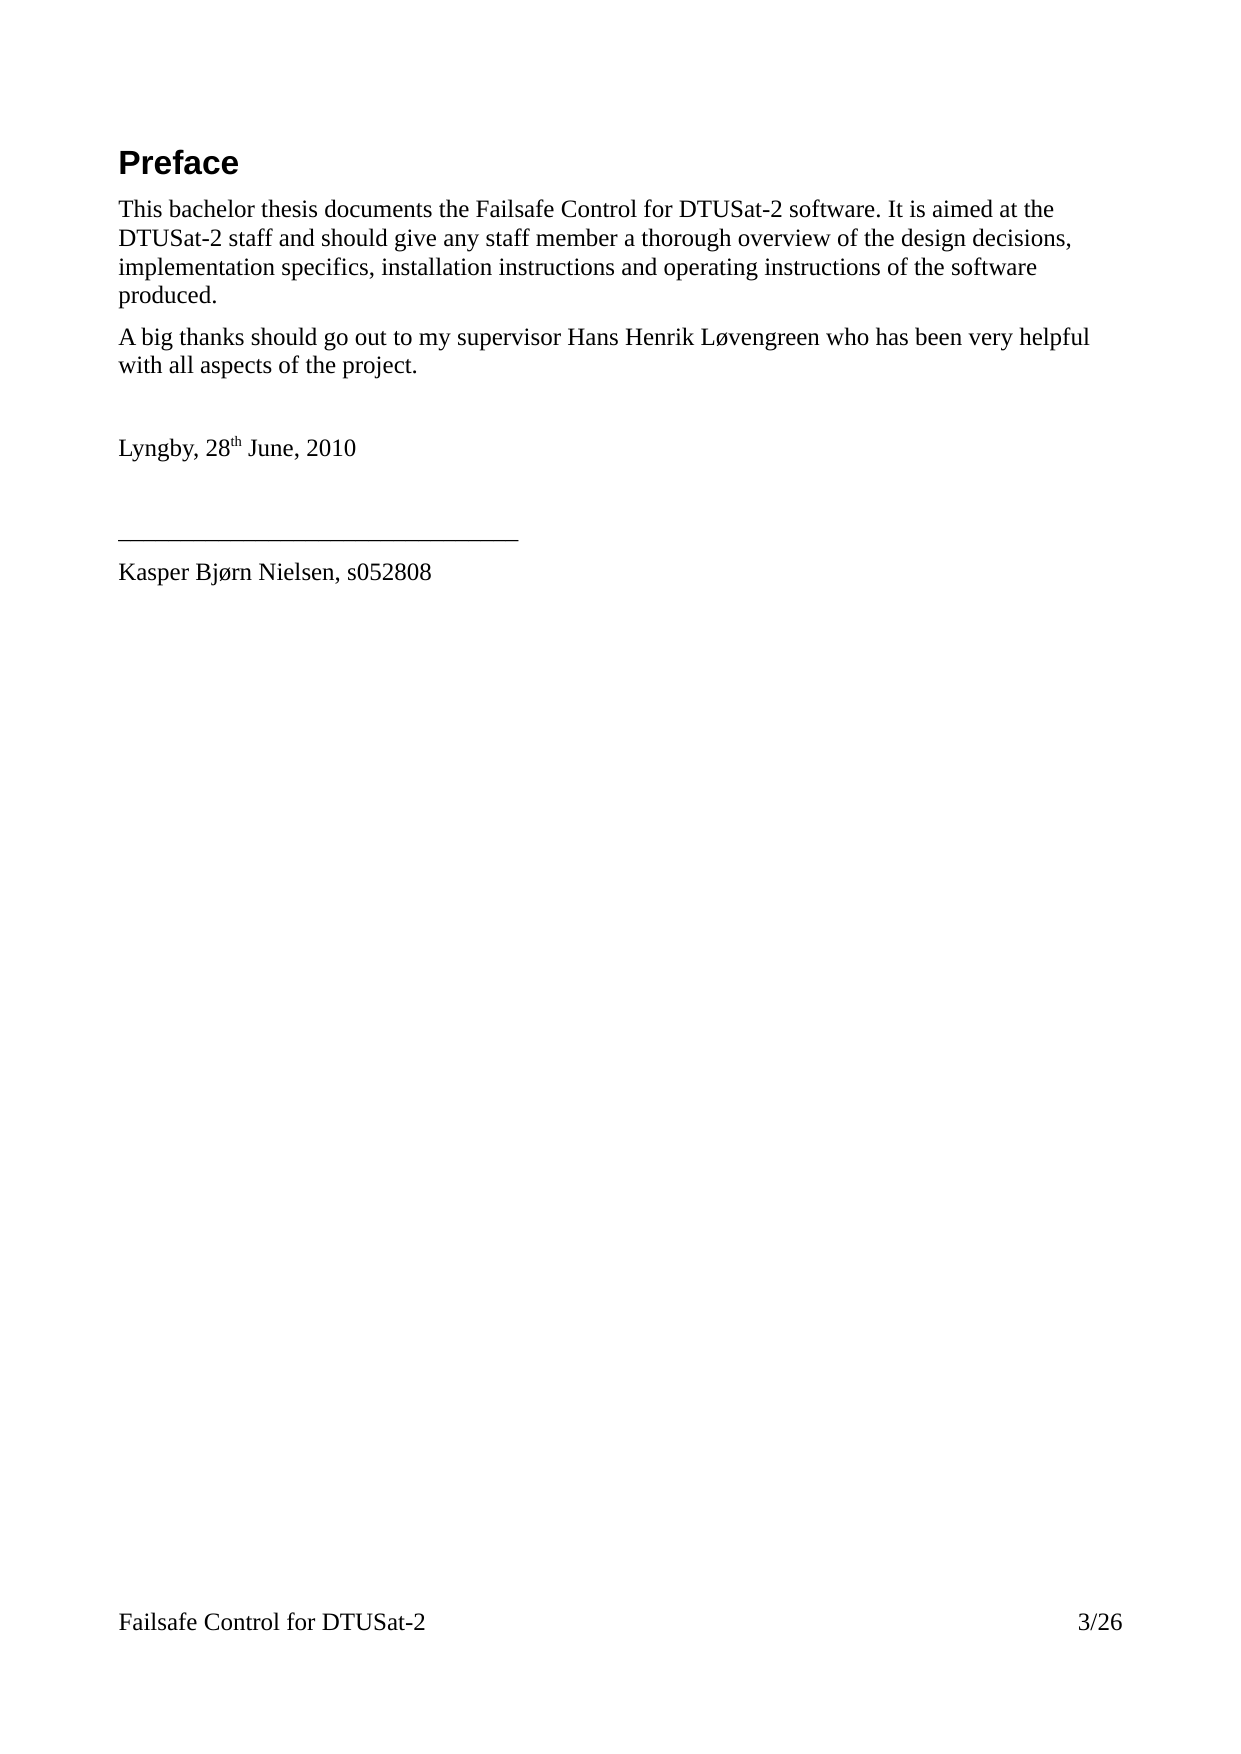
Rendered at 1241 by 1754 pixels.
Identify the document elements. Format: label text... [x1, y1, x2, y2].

text This bachelor thesis documents the Failsafe Control for DTUSat-2 software. It is aimed at the DTUSat-2 staff and should give any staff member a thorough overview of the design decisions, implementation specifics, installation instructions and operating instructions of the software produced. [118, 194, 1122, 309]
text A big thanks should go out to my supervisor Hans Henrik Løvengreen who has been very helpful with all aspects of the project. [118, 322, 1122, 379]
text Lyngby, 28th June, 2010 [118, 433, 1122, 462]
text ________________________________ [118, 516, 1122, 544]
text Kasper Bjørn Nielsen, s052808 [118, 557, 1122, 586]
subtitle Preface [118, 143, 1122, 182]
